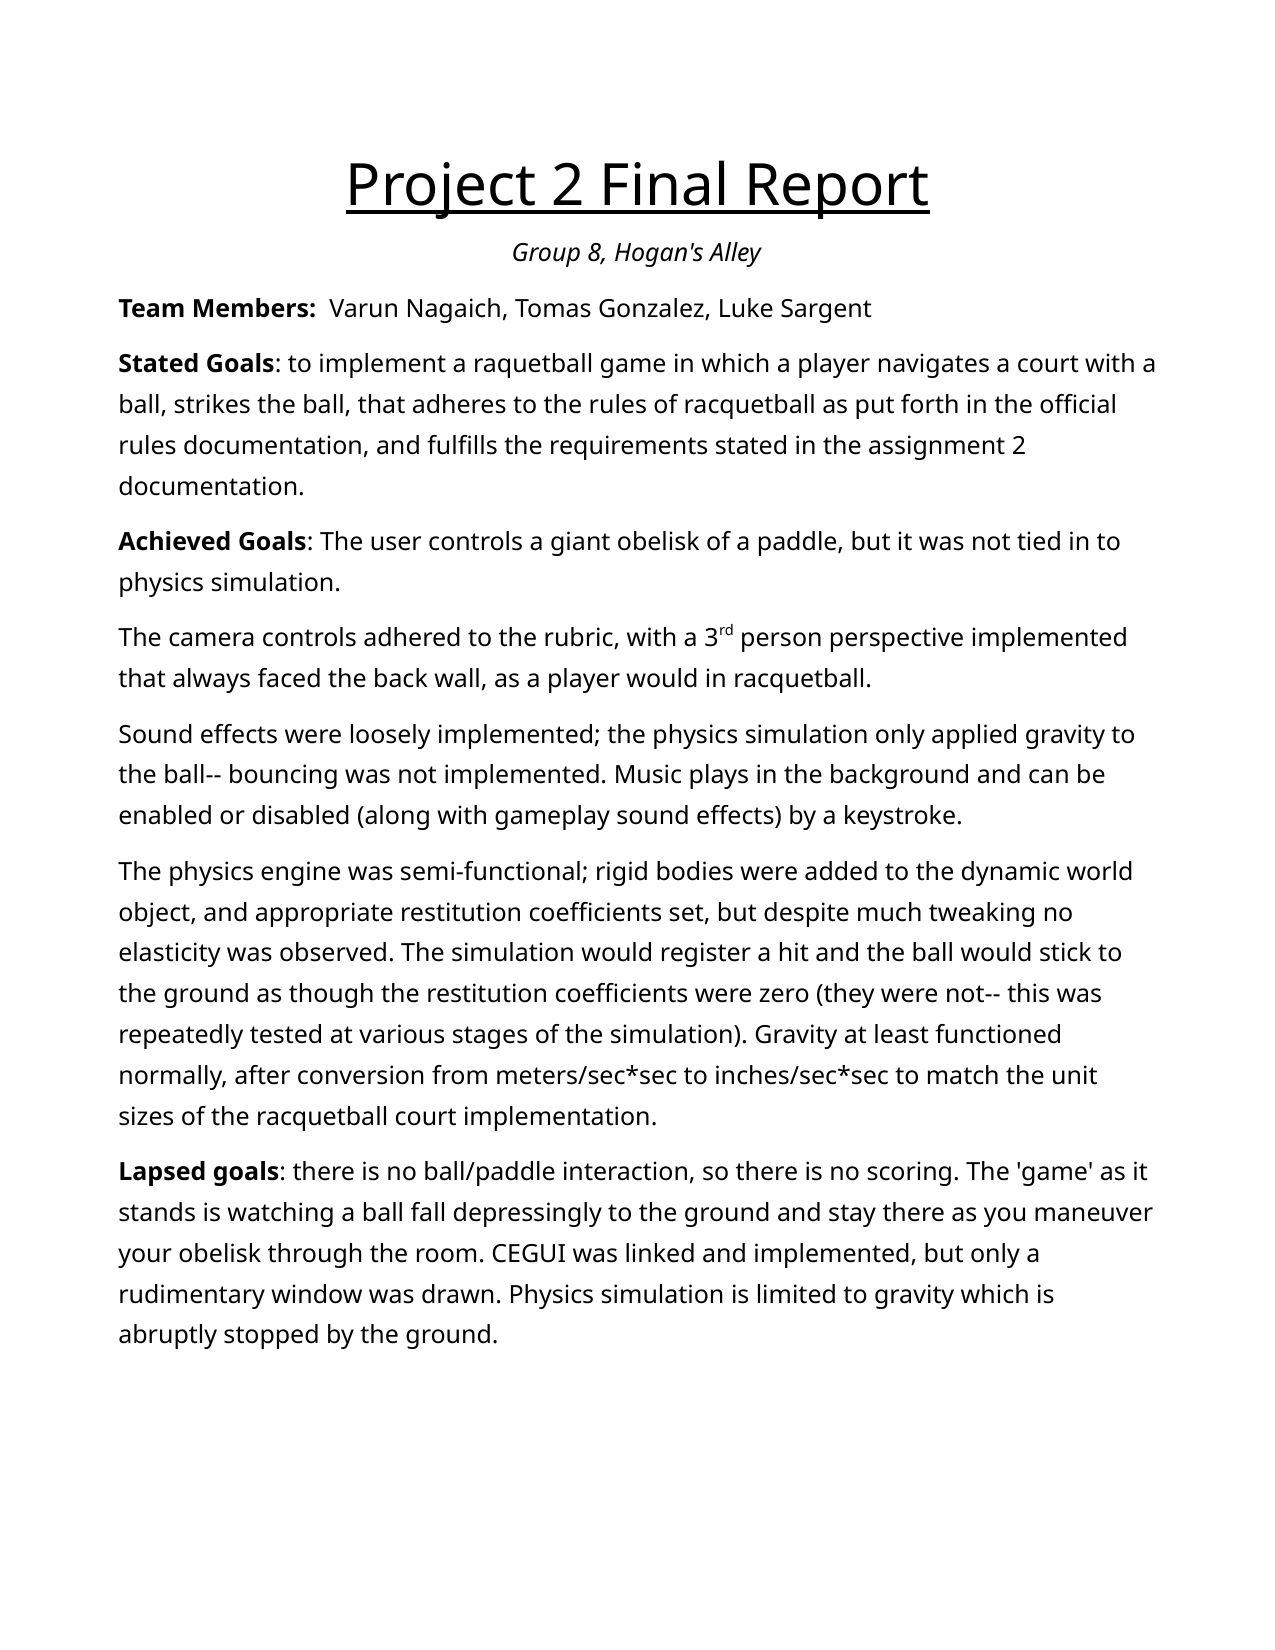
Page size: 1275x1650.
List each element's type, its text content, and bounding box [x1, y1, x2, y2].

text The physics engine was semi-functional; rigid bodies were added to the dynamic world object, and appropriate restitution coefficients set, but despite much tweaking no elasticity was observed. The simulation would register a hit and the ball would stick to the ground as though the restitution coefficients were zero (they were not-- this was repeatedly tested at various stages of the simulation). Gravity at least functioned normally, after conversion from meters/sec*sec to inches/sec*sec to match the unit sizes of the racquetball court implementation. [118, 853, 1157, 1132]
text Sound effects were loosely implemented; the physics simulation only applied gravity to the ball-- bouncing was not implemented. Music plays in the background and can be enabled or disabled (along with gameplay sound effects) by a keystroke. [118, 716, 1157, 832]
text Achieved Goals: The user controls a giant obelisk of a paddle, but it was not tied in to physics simulation. [118, 524, 1157, 599]
text Lapsed goals: there is no ball/paddle interaction, so there is no scoring. The 'game' as it stands is watching a ball fall depressingly to the ground and stay there as you maneuver your obelisk through the room. CEGUI was linked and implemented, but only a rudimentary window was drawn. Physics simulation is limited to gravity which is abruptly stopped by the ground. [118, 1154, 1157, 1351]
text Stated Goals: to implement a raquetball game in which a player navigates a court with a ball, strikes the ball, that adheres to the rules of racquetball as put forth in the official rules documentation, and fulfills the requirements stated in the assignment 2 documentation. [118, 346, 1157, 502]
text Group 8, Hogan's Alley [118, 235, 1157, 269]
text The camera controls adhered to the rubric, with a 3rd person perspective implemented that always faced the back wall, as a player would in racquetball. [118, 620, 1157, 695]
title Project 2 Final Report [118, 143, 1157, 223]
text Team Members: Varun Nagaich, Tomas Gonzalez, Luke Sargent [118, 291, 1157, 324]
